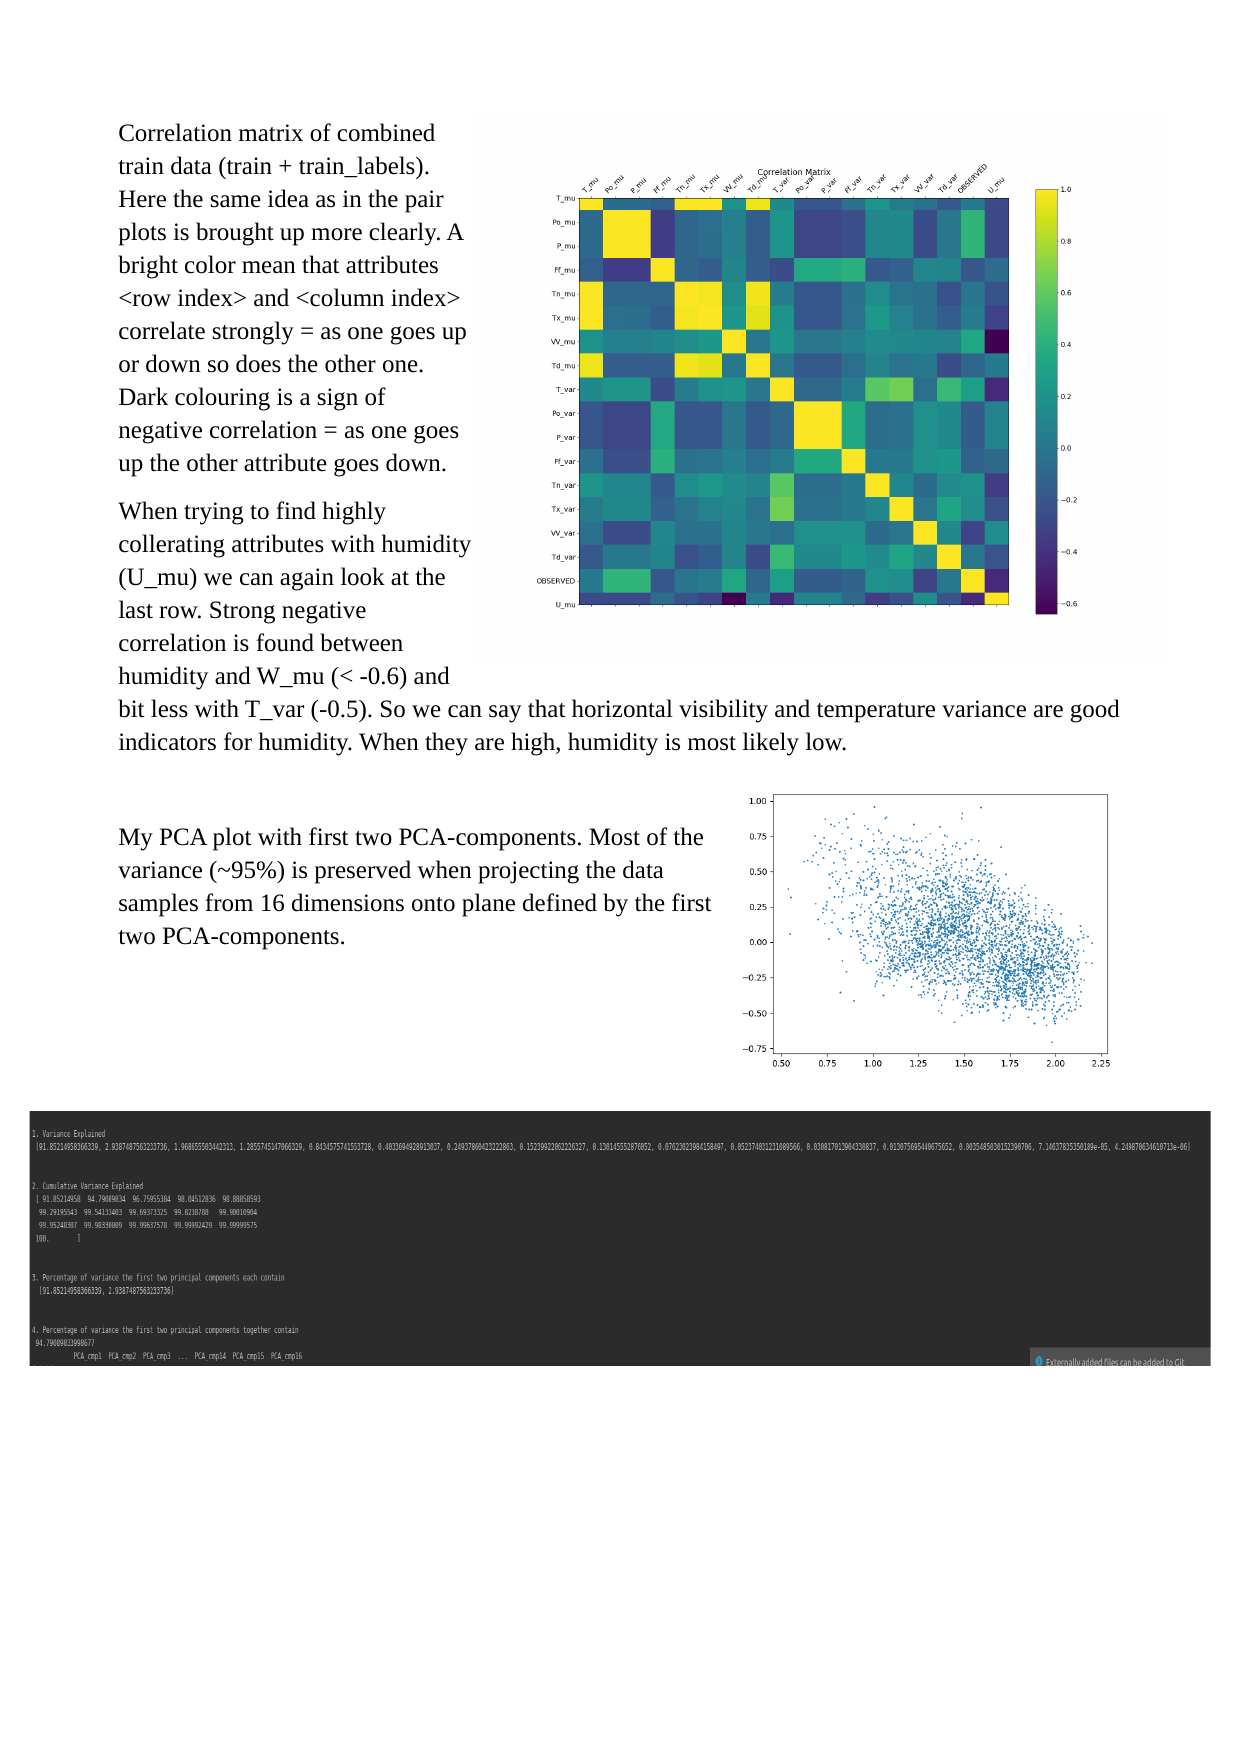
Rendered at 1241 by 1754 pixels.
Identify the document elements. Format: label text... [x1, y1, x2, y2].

text When trying to find highly collerating attributes with humidity (U_mu) we can again look at the last row. Strong negative correlation is found between humidity and W_mu (< -0.6) and bit less with T_var (-0.5). So we can say that horizontal visibility and temperature variance are good indicators for humidity. When they are high, humidity is most likely low. [118, 496, 1122, 756]
picture [732, 785, 1120, 1077]
text My PCA plot with first two PCA-components. Most of the variance (~95%) is preserved when projecting the data samples from 16 dimensions onto plane defined by the first two PCA-components. [118, 822, 732, 950]
text Correlation matrix of combined train data (train + train_labels). Here the same idea as in the pair plots is brought up more clearly. A bright color mean that attributes <row index> and <column index> correlate strongly = as one goes up or down so does the other one. Dark colouring is a sign of negative correlation = as one goes up the other attribute goes down. [118, 118, 475, 477]
picture [29, 1111, 1211, 1366]
picture [475, 115, 1168, 663]
